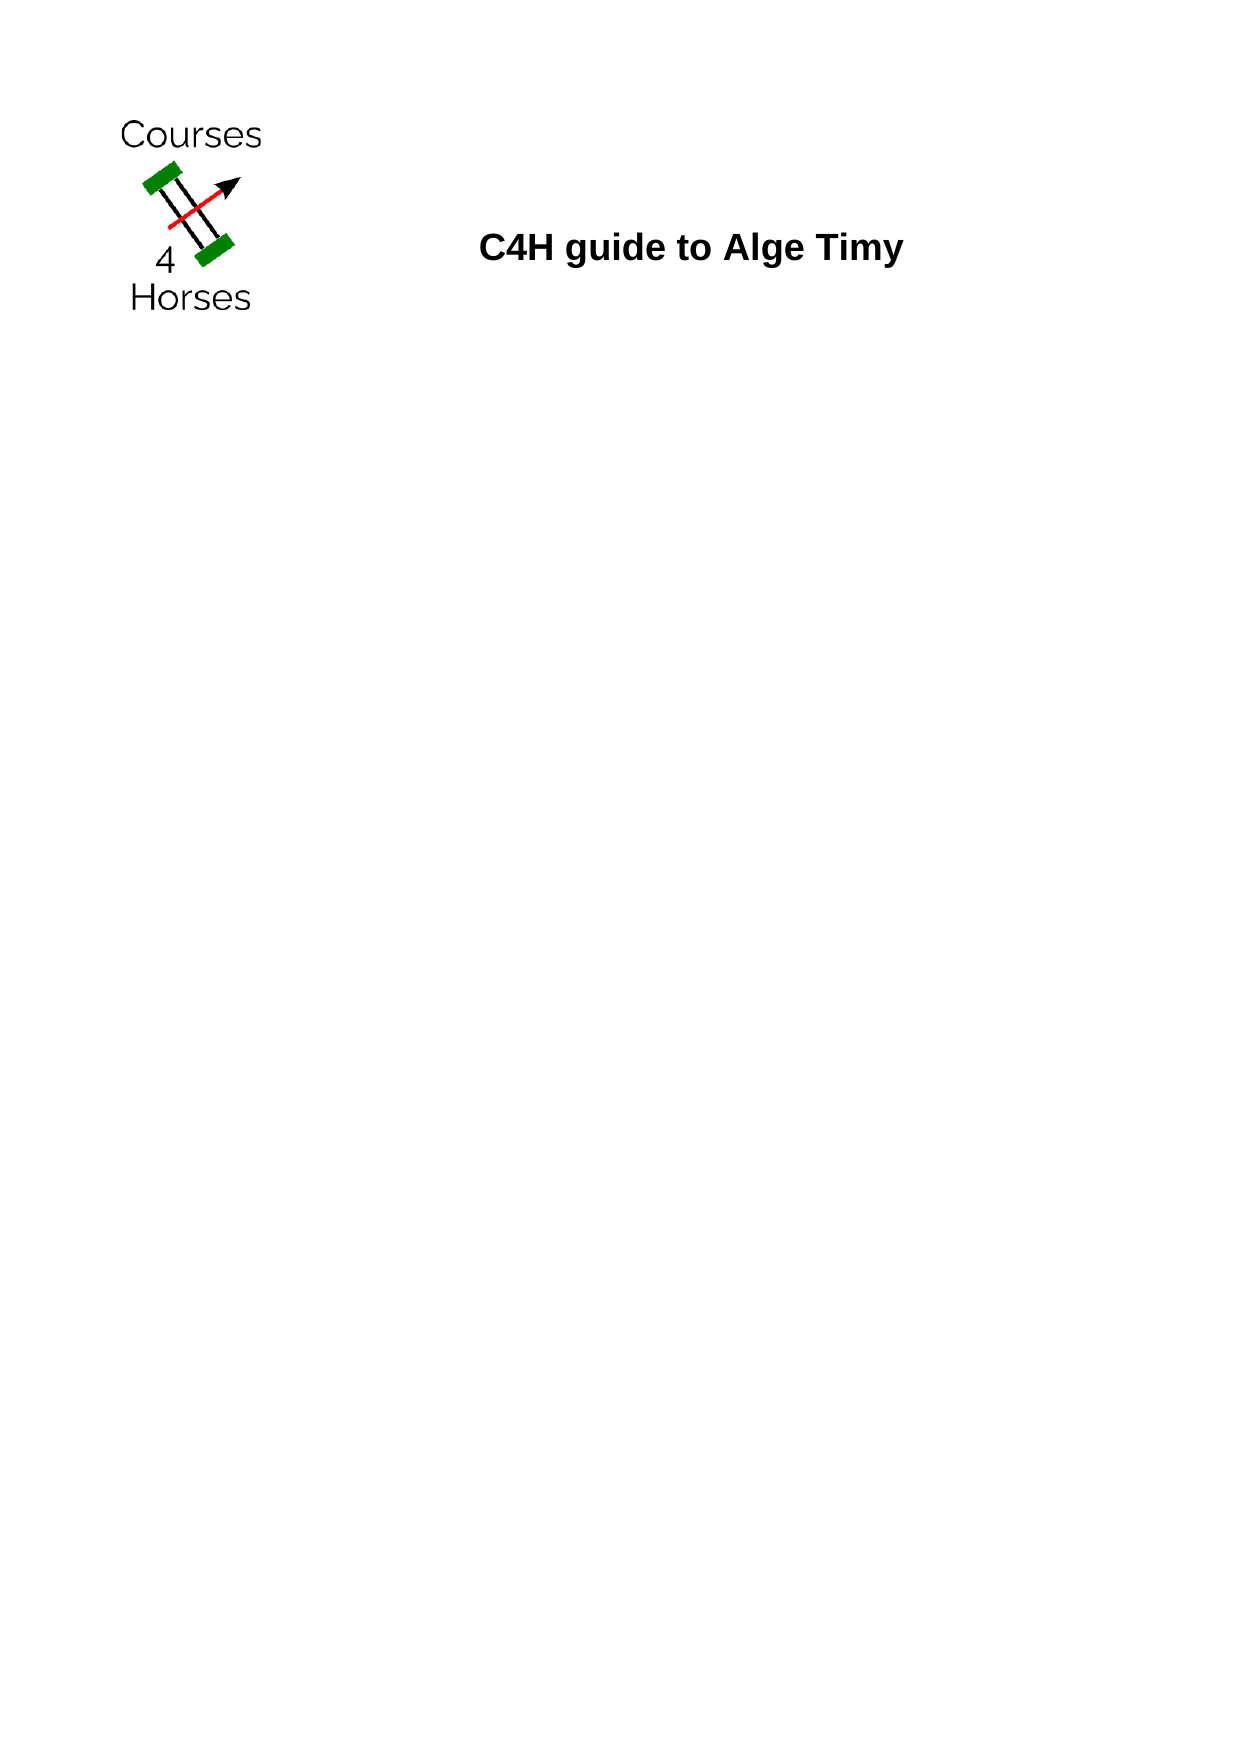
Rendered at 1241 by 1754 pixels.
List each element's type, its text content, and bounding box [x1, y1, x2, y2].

picture [121, 120, 261, 310]
subtitle C4H guide to Alge Timy [261, 224, 1122, 268]
